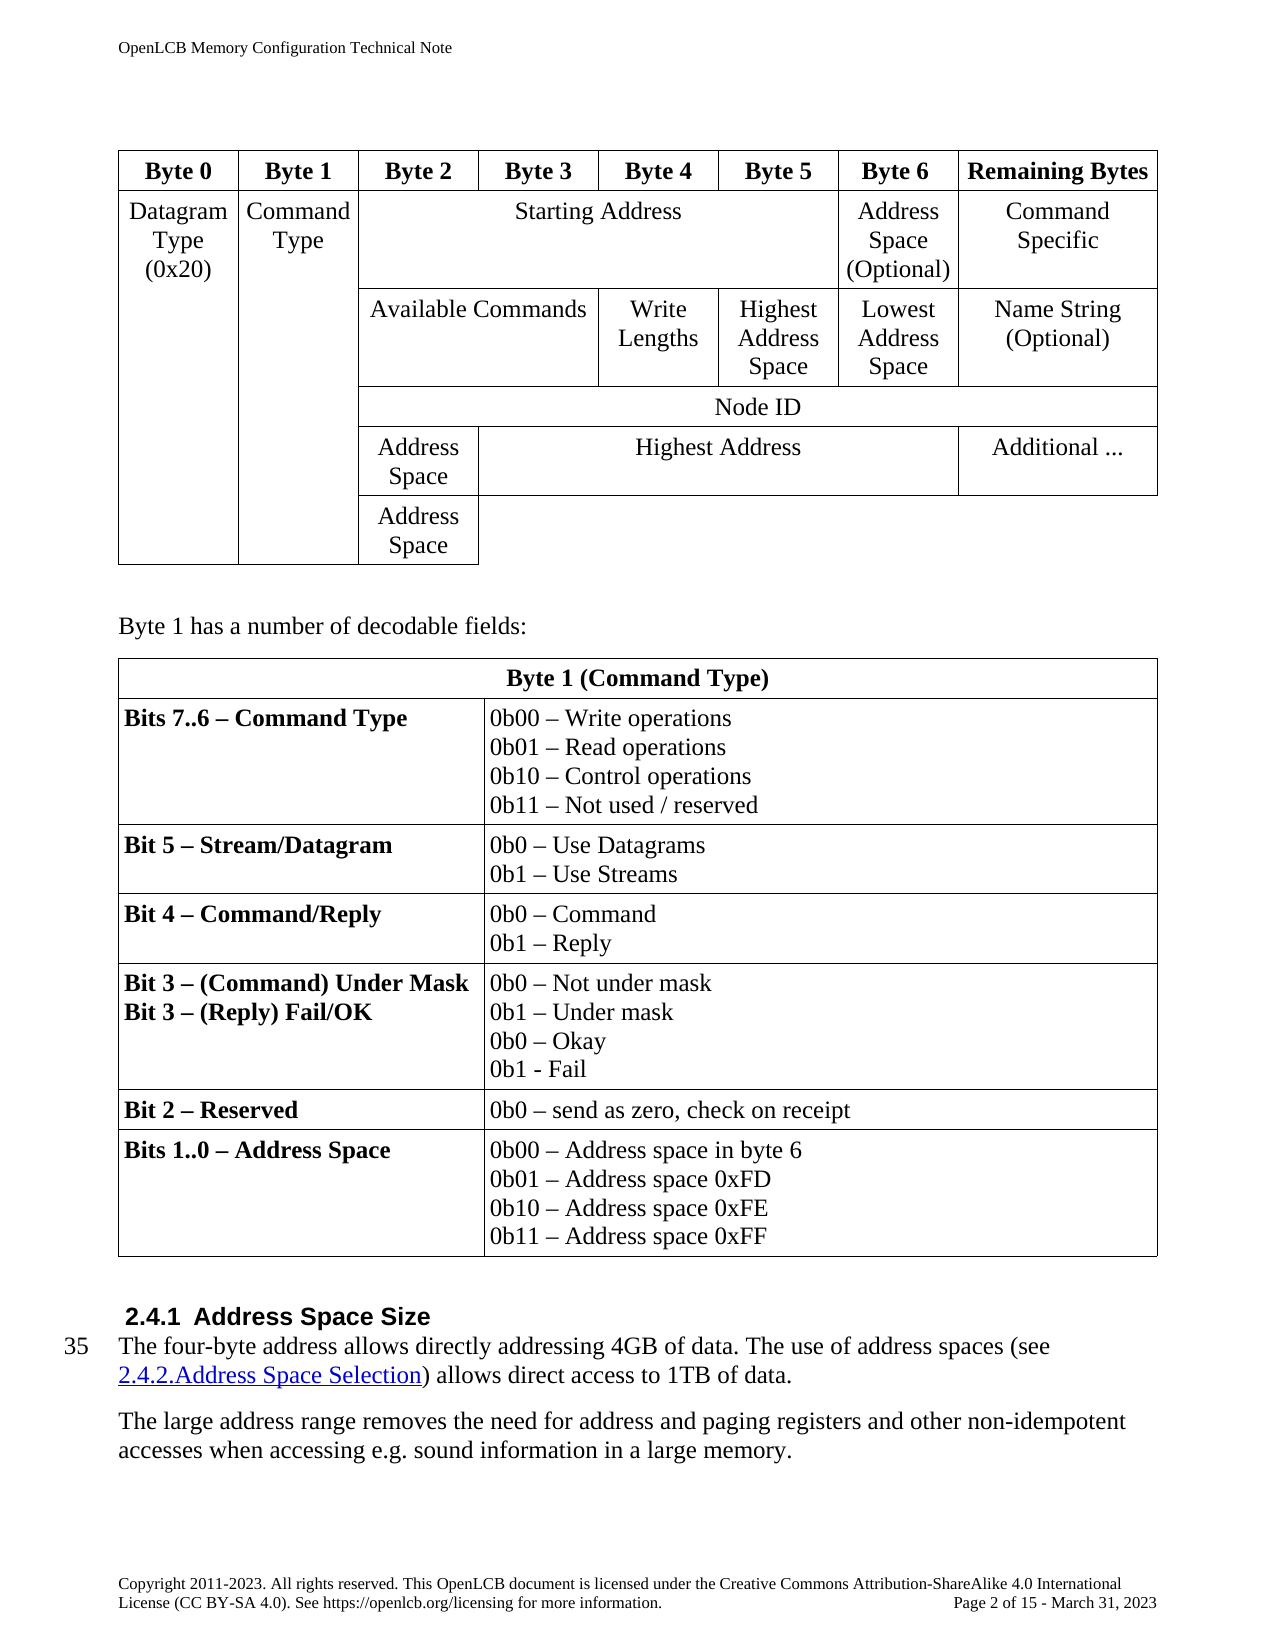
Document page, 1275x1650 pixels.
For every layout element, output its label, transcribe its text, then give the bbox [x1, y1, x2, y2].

table_cell 0b0 – Not under mask 0b1 – Under mask 0b0 – Okay 0b1 - Fail [485, 964, 1157, 1089]
table_cell Highest Address Space [719, 289, 838, 386]
table_cell Write Lengths [599, 289, 718, 386]
table_cell 0b00 – Write operations 0b01 – Read operations 0b10 – Control operations 0b11 – Not used / reserved [485, 699, 1157, 824]
table_cell 0b0 – Command 0b1 – Reply [485, 894, 1157, 962]
table_cell Starting Address [359, 191, 838, 288]
table_cell 0b0 – send as zero, check on receipt [485, 1090, 1157, 1129]
table_cell [479, 496, 1157, 564]
table_cell Available Commands [359, 289, 598, 386]
table_header Byte 3 [479, 151, 598, 190]
subtitle Address Space Size [118, 1302, 1157, 1331]
table_header Byte 0 [119, 151, 238, 190]
table_header Remaining Bytes [959, 151, 1157, 190]
table_cell Bits 7..6 – Command Type [119, 699, 484, 824]
table_header Byte 4 [599, 151, 718, 190]
table_cell Bit 3 – (Command) Under Mask Bit 3 – (Reply) Fail/OK [119, 964, 484, 1089]
text Byte 1 has a number of decodable fields: [118, 611, 1157, 640]
table_header Byte 1 (Command Type) [119, 659, 1157, 698]
table_cell Highest Address [479, 427, 958, 495]
table_cell 0b00 – Address space in byte 6 0b01 – Address space 0xFD 0b10 – Address space 0xFE 0b11 – Address space 0xFF [485, 1130, 1157, 1256]
table_header Byte 2 [359, 151, 478, 190]
table_cell Datagram Type (0x20) [119, 191, 238, 564]
table_cell Name String (Optional) [959, 289, 1157, 386]
table_cell Additional ... [959, 427, 1157, 495]
table_header Byte 5 [719, 151, 838, 190]
table_cell Address Space [359, 496, 478, 564]
table_cell Command Specific [959, 191, 1157, 288]
text The four-byte address allows directly addressing 4GB of data. The use of address spaces (see 2.4.2.Address Space Selection) allows direct access to 1TB of data. [118, 1331, 1157, 1389]
table_cell Address Space [359, 427, 478, 495]
table_header Byte 1 [239, 151, 358, 190]
table_cell 0b0 – Use Datagrams 0b1 – Use Streams [485, 825, 1157, 893]
table_cell Address Space (Optional) [839, 191, 958, 288]
table_cell Node ID [359, 387, 1157, 426]
table_cell Bit 5 – Stream/Datagram [119, 825, 484, 893]
table_header Byte 6 [839, 151, 958, 190]
table_cell Bit 2 – Reserved [119, 1090, 484, 1129]
text The large address range removes the need for address and paging registers and other non-idempotent accesses when accessing e.g. sound information in a large memory. [118, 1406, 1157, 1464]
table_cell Lowest Address Space [839, 289, 958, 386]
table_cell Bits 1..0 – Address Space [119, 1130, 484, 1256]
table_cell Bit 4 – Command/Reply [119, 894, 484, 962]
table_cell Command Type [239, 191, 358, 564]
